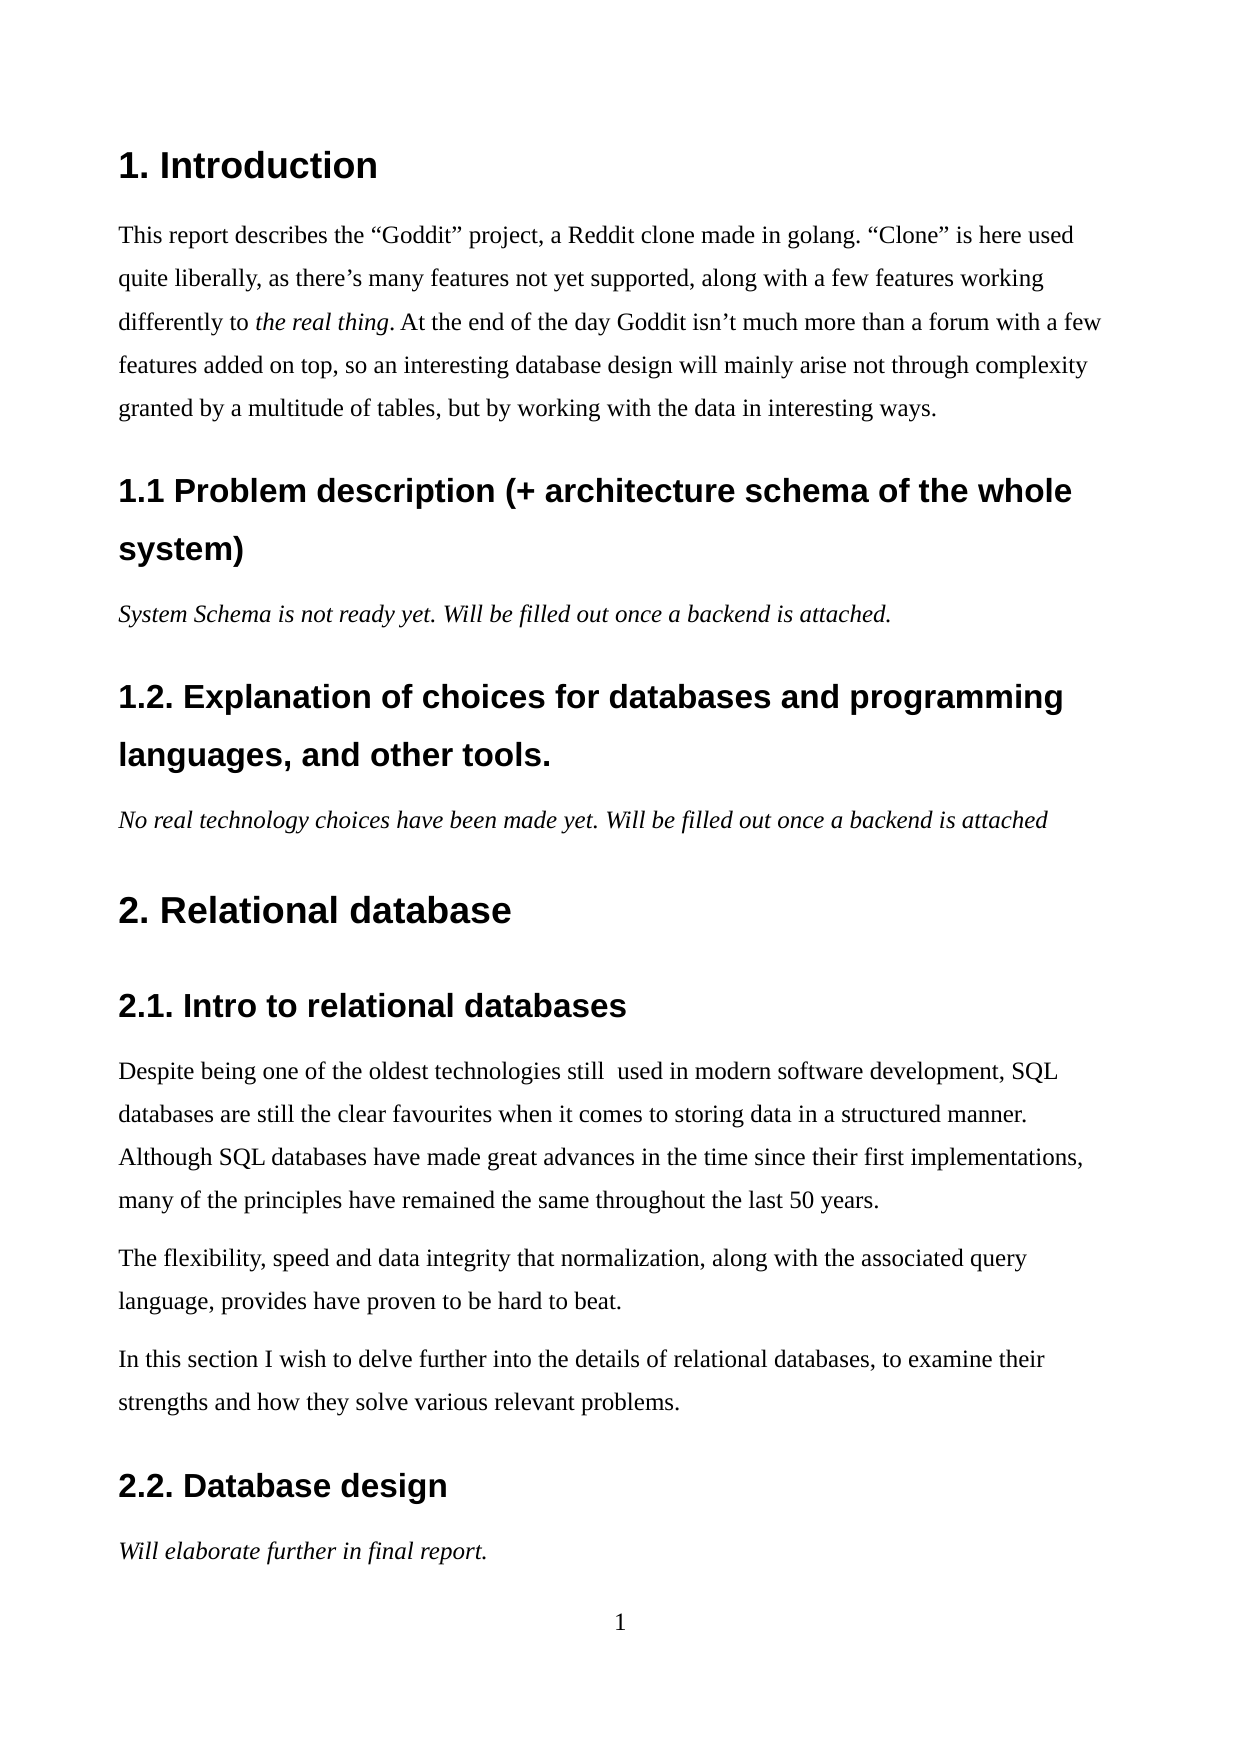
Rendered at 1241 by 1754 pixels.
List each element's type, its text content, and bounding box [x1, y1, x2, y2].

subtitle 2. Relational database [118, 888, 1122, 931]
text Will elaborate further in final report. [118, 1536, 1122, 1564]
subtitle 1. Introduction [118, 143, 1122, 186]
subtitle 1.1 Problem description (+ architecture schema of the whole system) [118, 471, 1122, 567]
text In this section I wish to delve further into the details of relational databases, to examine their strengths and how they solve various relevant problems. [118, 1344, 1122, 1416]
text The flexibility, speed and data integrity that normalization, along with the associated query language, provides have proven to be hard to beat. [118, 1243, 1122, 1315]
subtitle 1.2. Explanation of choices for databases and programming languages, and other tools. [118, 678, 1122, 774]
text No real technology choices have been made yet. Will be filled out once a backend is attached [118, 805, 1122, 834]
text System Schema is not ready yet. Will be filled out once a backend is attached. [118, 599, 1122, 628]
subtitle 2.2. Database design [118, 1466, 1122, 1504]
text Despite being one of the oldest technologies still used in modern software development, SQL databases are still the clear favourites when it comes to storing data in a structured manner. Although SQL databases have made great advances in the time since their first implementations, many of the principles have remained the same throughout the last 50 years. [118, 1056, 1122, 1214]
subtitle 2.1. Intro to relational databases [118, 986, 1122, 1024]
text This report describes the “Goddit” project, a Reddit clone made in golang. “Clone” is here used quite liberally, as there’s many features not yet supported, along with a few features working differently to the real thing. At the end of the day Goddit isn’t much more than a forum with a few features added on top, so an interesting database design will mainly arise not through complexity granted by a multitude of tables, but by working with the data in interesting ways. [118, 220, 1122, 422]
